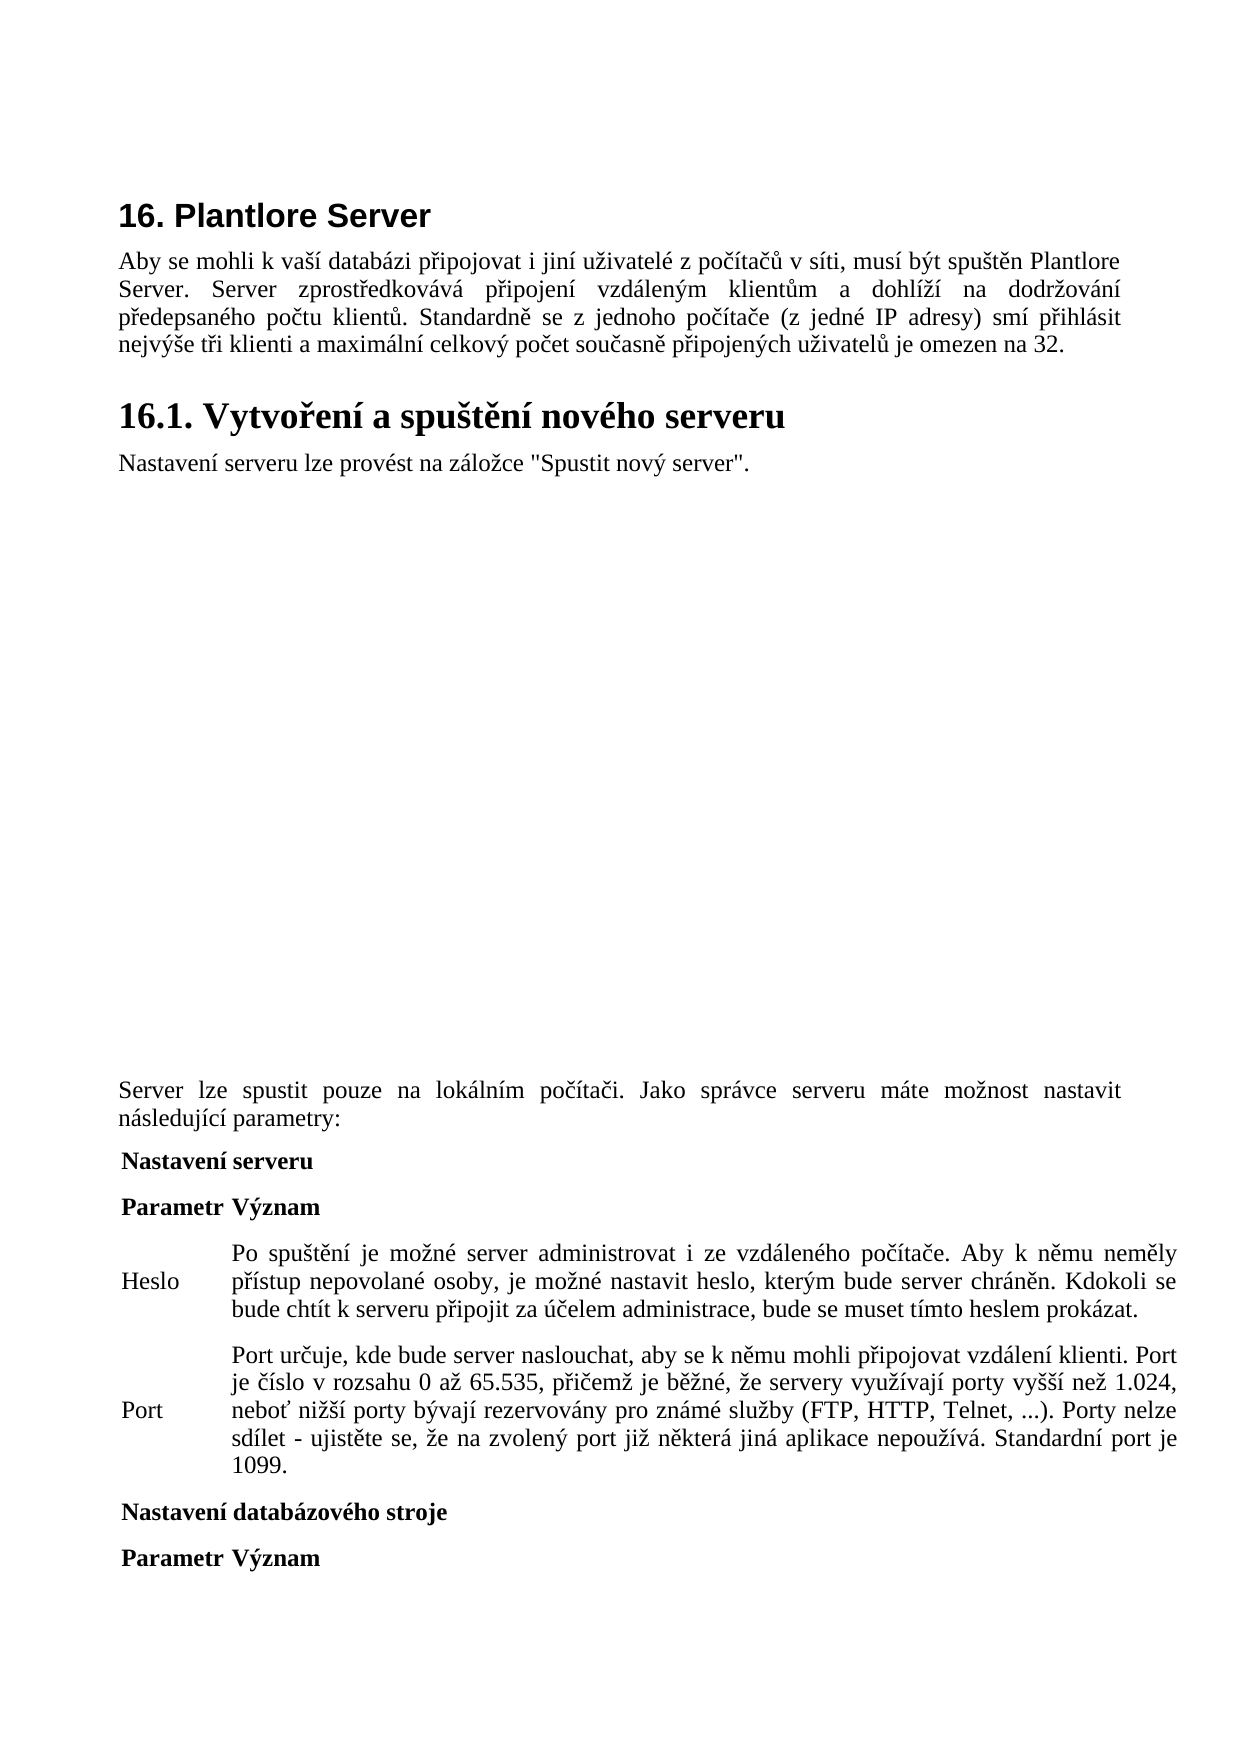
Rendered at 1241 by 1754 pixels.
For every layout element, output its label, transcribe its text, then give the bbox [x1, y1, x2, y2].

table_cell Parametr [118, 1190, 228, 1236]
table_cell Význam [229, 1190, 1181, 1236]
table_cell Parametr [118, 1541, 228, 1587]
text Server lze spustit pouze na lokálním počítači. Jako správce serveru máte možnost nastavit následující parametry: [118, 1076, 1122, 1132]
table_cell Port [118, 1338, 228, 1495]
table_header Nastavení serveru [118, 1144, 1181, 1190]
subtitle 16. Plantlore Server [118, 197, 1122, 235]
table_cell Nastavení databázového stroje [118, 1495, 1181, 1541]
table_cell Po spuštění je možné server administrovat i ze vzdáleného počítače. Aby k němu neměly přístup nepovolané osoby, je možné nastavit heslo, kterým bude server chráněn. Kdokoli se bude chtít k serveru připojit za účelem administrace, bude se muset tímto heslem prokázat. [229, 1236, 1181, 1338]
table_cell Heslo [118, 1236, 228, 1338]
table_cell Port určuje, kde bude server naslouchat, aby se k němu mohli připojovat vzdálení klienti. Port je číslo v rozsahu 0 až 65.535, přičemž je běžné, že servery využívají porty vyšší než 1.024, neboť nižší porty bývají rezervovány pro známé služby (FTP, HTTP, Telnet, ...). Porty nelze sdílet - ujistěte se, že na zvolený port již některá jiná aplikace nepoužívá. Standardní port je 1099. [229, 1338, 1181, 1495]
text Aby se mohli k vaší databázi připojovat i jiní uživatelé z počítačů v síti, musí být spuštěn Plantlore Server. Server zprostředkovává připojení vzdáleným klientům a dohlíží na dodržování předepsaného počtu klientů. Standardně se z jednoho počítače (z jedné IP adresy) smí přihlásit nejvýše tři klienti a maximální celkový počet současně připojených uživatelů je omezen na 32. [118, 247, 1122, 358]
text Nastavení serveru lze provést na záložce "Spustit nový server". [118, 449, 1122, 477]
table_cell Význam [229, 1541, 1181, 1587]
subtitle 16.1. Vytvoření a spuštění nového serveru [118, 396, 1122, 437]
